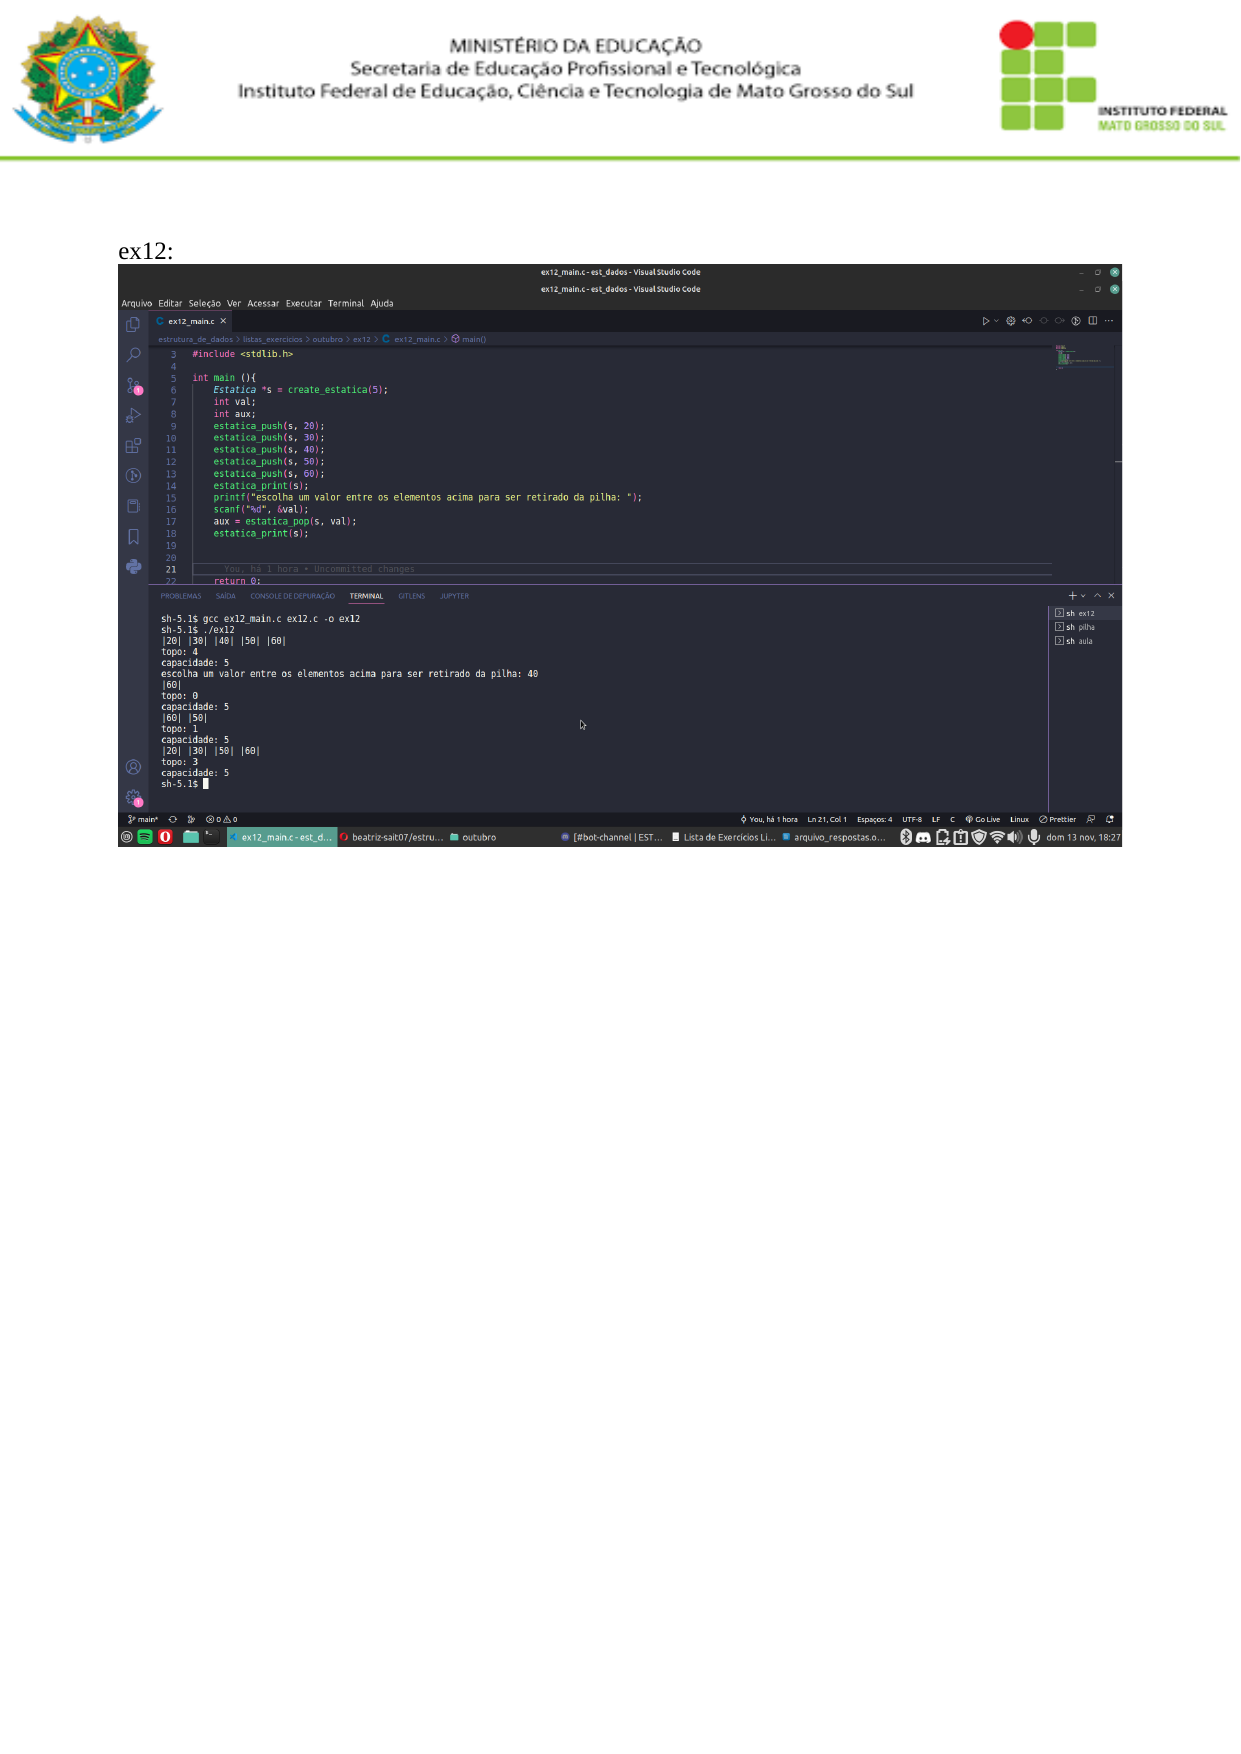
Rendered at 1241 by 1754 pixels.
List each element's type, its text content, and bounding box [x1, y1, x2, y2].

picture [0, 13, 1241, 179]
picture [118, 264, 1123, 847]
text ex12: [118, 236, 1122, 264]
